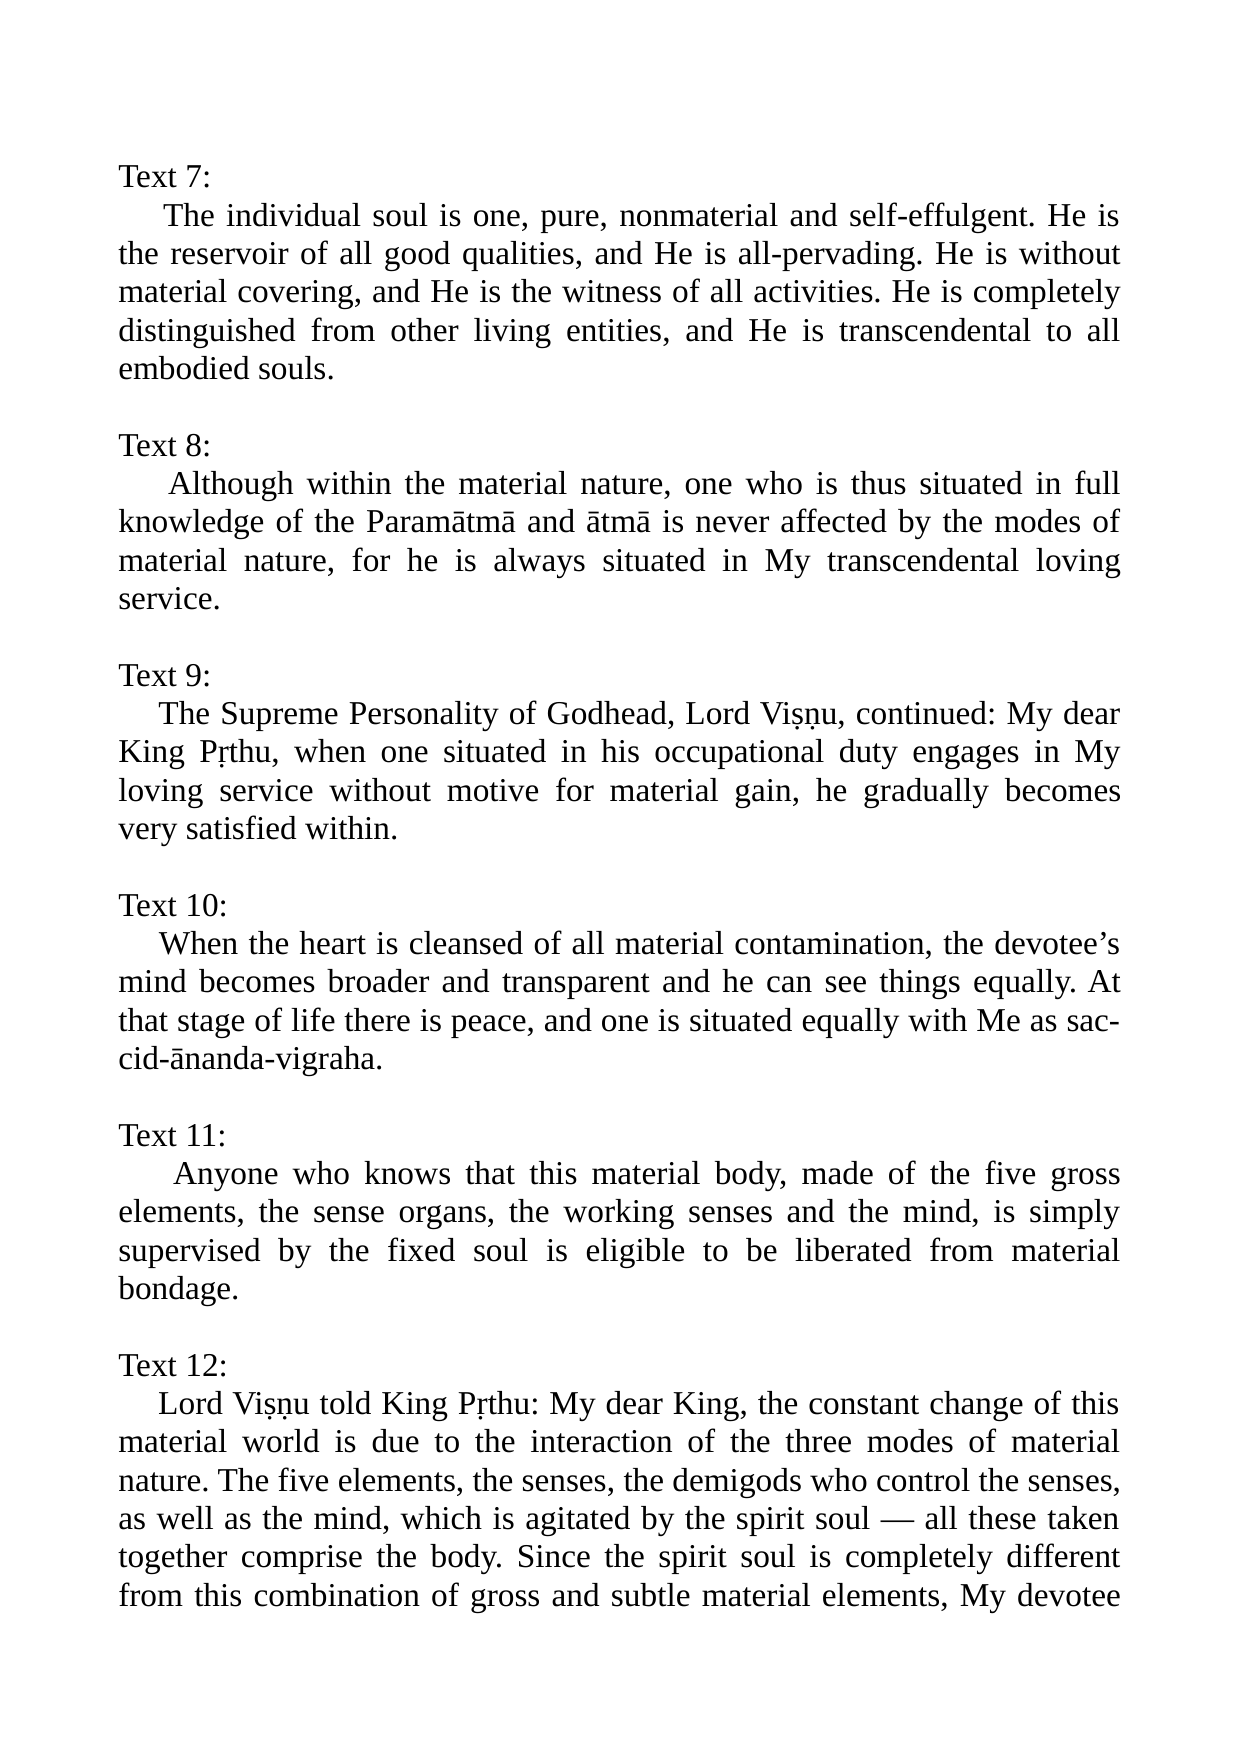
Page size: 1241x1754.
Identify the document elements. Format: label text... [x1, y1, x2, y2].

text Text 11: [118, 1115, 1122, 1153]
text Text 10: [118, 885, 1122, 923]
text When the heart is cleansed of all material contamination, the devotee’s mind becomes broader and transparent and he can see things equally. At that stage of life there is peace, and one is situated equally with Me as sac-cid-ānanda-vigraha. [118, 923, 1122, 1076]
text Although within the material nature, one who is thus situated in full knowledge of the Paramātmā and ātmā is never affected by the modes of material nature, for he is always situated in My transcendental loving service. [118, 463, 1122, 616]
text The individual soul is one, pure, nonmaterial and self-effulgent. He is the reservoir of all good qualities, and He is all-pervading. He is without material covering, and He is the witness of all activities. He is completely distinguished from other living entities, and He is transcendental to all embodied souls. [118, 195, 1122, 386]
text Anyone who knows that this material body, made of the five gross elements, the sense organs, the working senses and the mind, is simply supervised by the fixed soul is eligible to be liberated from material bondage. [118, 1153, 1122, 1306]
text The Supreme Personality of Godhead, Lord Viṣṇu, continued: My dear King Pṛthu, when one situated in his occupational duty engages in My loving service without motive for material gain, he gradually becomes very satisfied within. [118, 693, 1122, 846]
text Text 9: [118, 655, 1122, 693]
text Lord Viṣṇu told King Pṛthu: My dear King, the constant change of this material world is due to the interaction of the three modes of material nature. The five elements, the senses, the demigods who control the senses, as well as the mind, which is agitated by the spirit soul — all these taken together comprise the body. Since the spirit soul is completely different from this combination of gross and subtle material elements, My devotee [118, 1383, 1122, 1613]
text Text 8: [118, 425, 1122, 463]
text Text 7: [118, 156, 1122, 195]
text Text 12: [118, 1345, 1122, 1383]
